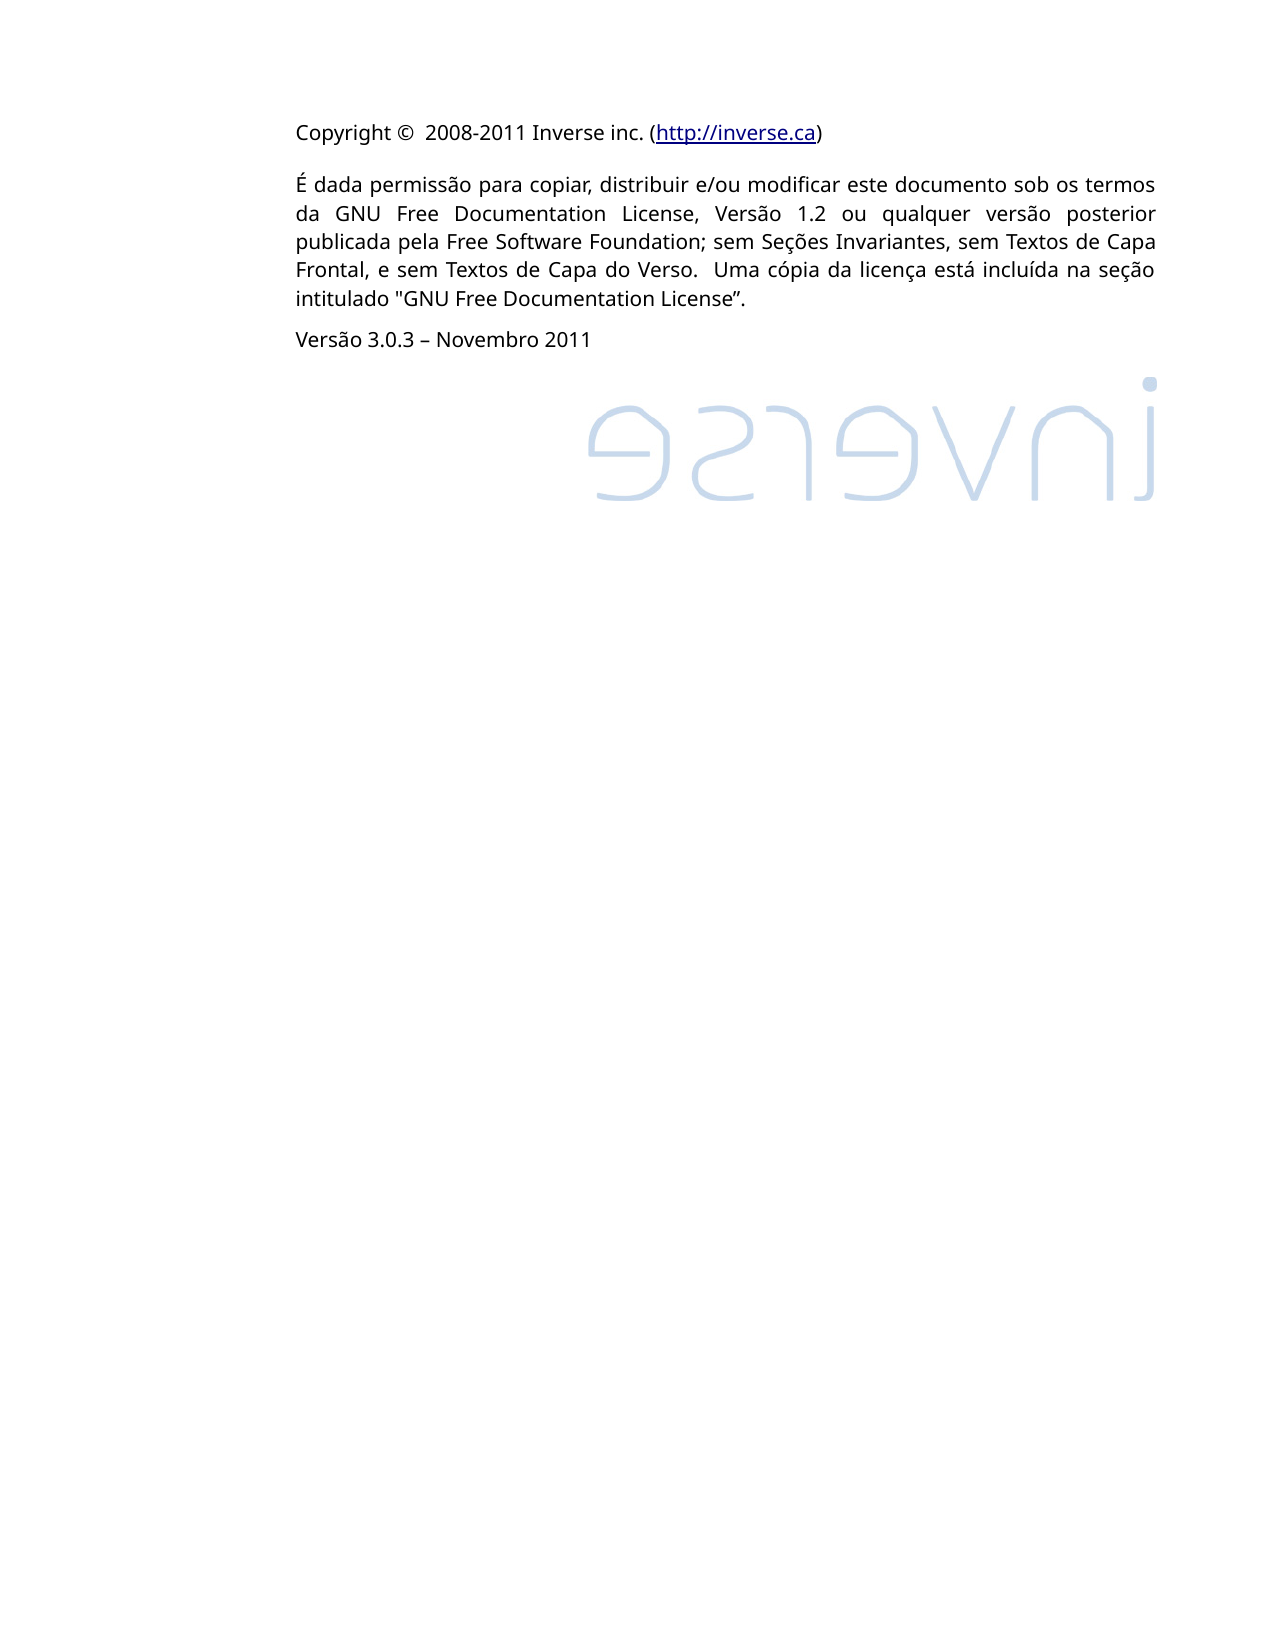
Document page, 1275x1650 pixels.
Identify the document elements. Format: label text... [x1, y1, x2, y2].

text Copyright © 2008-2011 Inverse inc. (http://inverse.ca) [295, 118, 1157, 147]
text É dada permissão para copiar, distribuir e/ou modificar este documento sob os termos da GNU Free Documentation License, Versão 1.2 ou qualquer versão posterior publicada pela Free Software Foundation; sem Seções Invariantes, sem Textos de Capa Frontal, e sem Textos de Capa do Verso. Uma cópia da licença está incluída na seção intitulado "GNU Free Documentation License”. [295, 170, 1157, 312]
picture [588, 377, 1157, 501]
text Versão 3.0.3 – Novembro 2011 [295, 325, 1157, 353]
